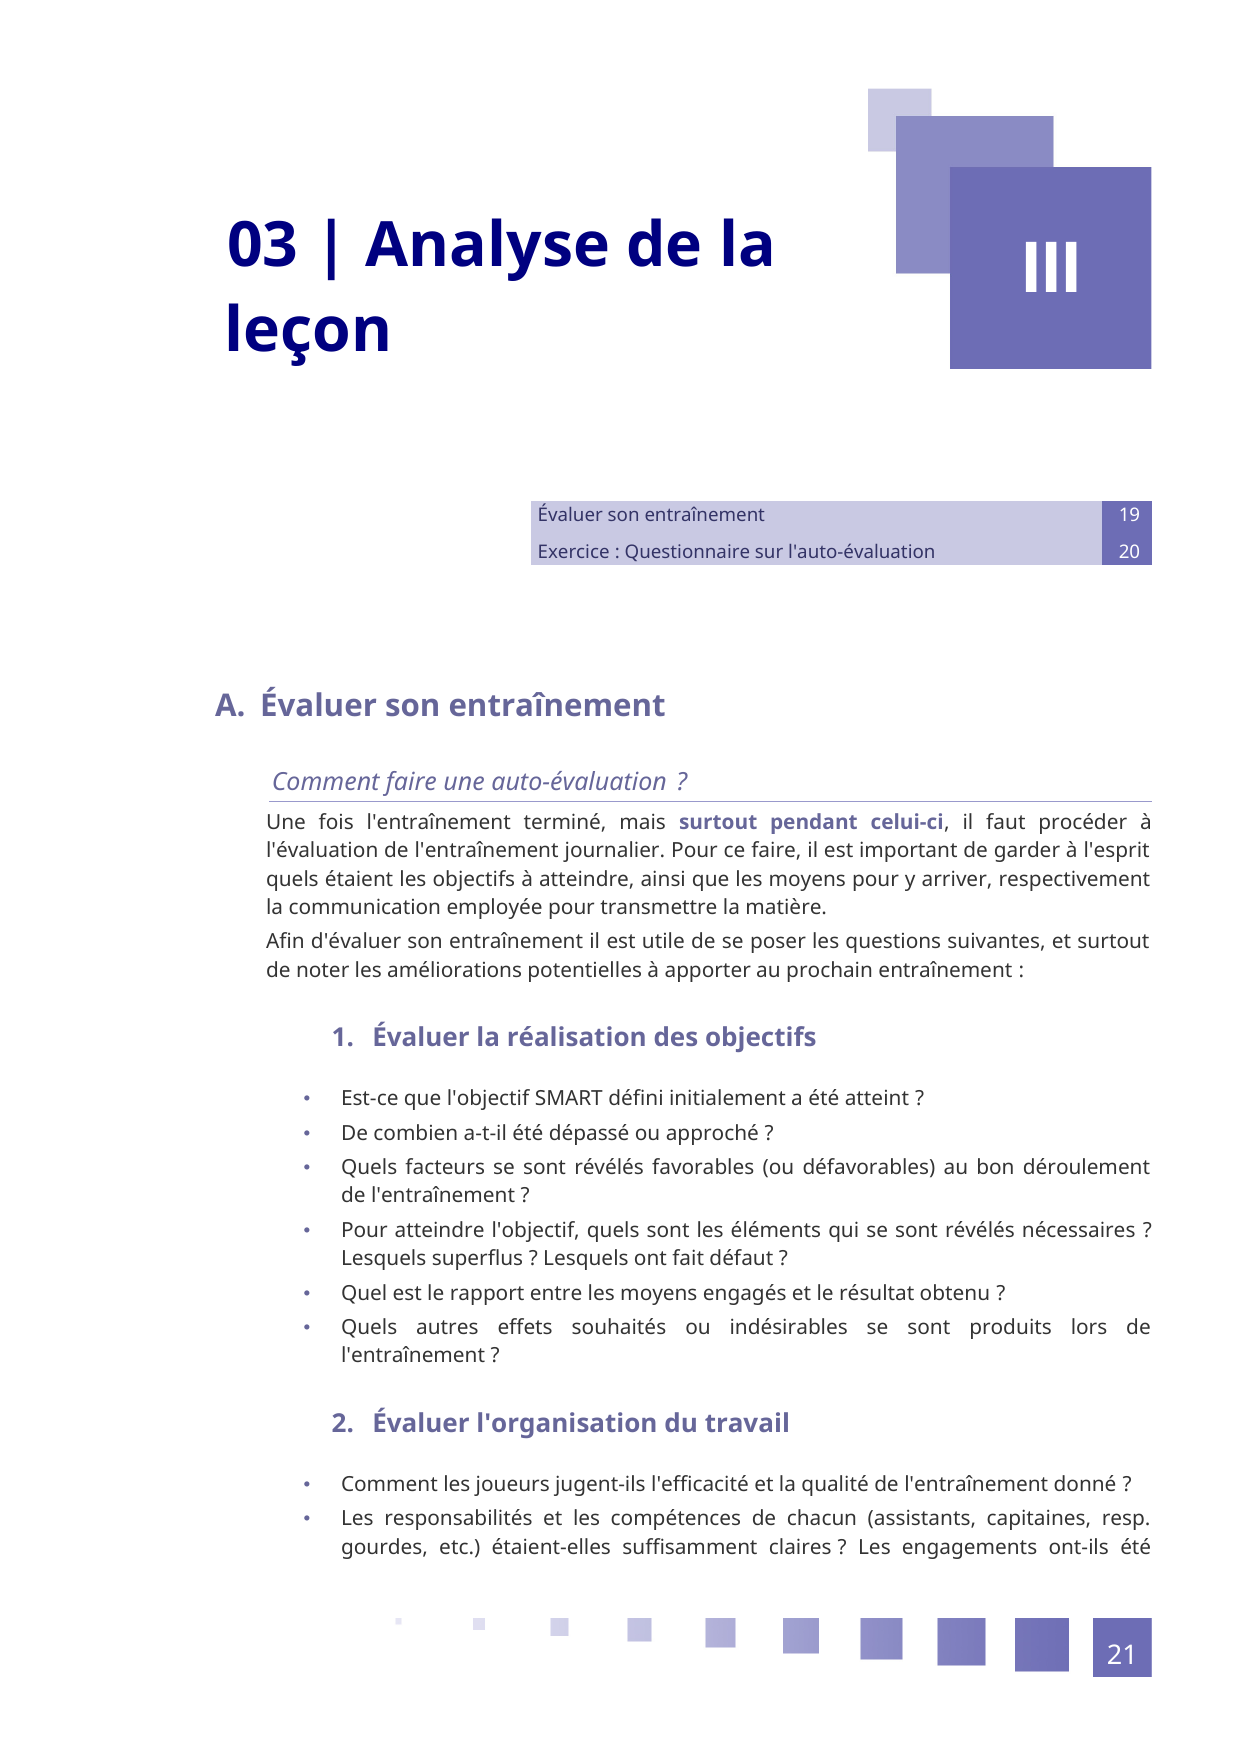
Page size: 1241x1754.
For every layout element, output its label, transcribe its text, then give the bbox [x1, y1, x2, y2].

list Comment les joueurs jugent-ils l'efficacité et la qualité de l'entraînement donné ? [303, 1469, 1152, 1497]
list Pour atteindre l'objectif, quels sont les éléments qui se sont révélés nécessaires ? Lesquels superflus ? Lesquels ont fait défaut ? [303, 1215, 1152, 1272]
list Quels autres effets souhaités ou indésirables se sont produits lors de l'entraînement ? [303, 1312, 1152, 1369]
title Évaluer l'organisation du travail [325, 1404, 1152, 1440]
picture [351, 1618, 1152, 1678]
title Comment faire une auto-évaluation ? [269, 761, 1152, 801]
picture [351, 802, 1152, 807]
title Évaluer son entraînement 19 [537, 501, 1140, 527]
text Une fois l'entraînement terminé, mais surtout pendant celui-ci, il faut procéder à l'évaluation de l'entraînement journalier. Pour ce faire, il est important de garder à l'esprit quels étaient les objectifs à atteindre, ainsi que les moyens pour y arriver, respectivement la communication employée pour transmettre la matière. [266, 807, 1152, 921]
list Les responsabilités et les compétences de chacun (assistants, capitaines, resp. gourdes, etc.) étaient-elles suffisamment claires ? Les engagements ont-ils été [303, 1503, 1152, 1560]
text III [951, 227, 1152, 308]
title Évaluer son entraînement [207, 683, 1152, 726]
list Est-ce que l'objectif SMART défini initialement a été atteint ? [303, 1083, 1152, 1112]
list Quel est le rapport entre les moyens engagés et le résultat obtenu ? [303, 1278, 1152, 1306]
list De combien a-t-il été dépassé ou approché ? [303, 1118, 1152, 1146]
text Afin d'évaluer son entraînement il est utile de se poser les questions suivantes, et surtout de noter les améliorations potentielles à apporter au prochain entraînement : [266, 927, 1152, 983]
title III - 03 | Analyse de la leçon [224, 199, 868, 369]
list Quels facteurs se sont révélés favorables (ou défavorables) au bon déroulement de l'entraînement ? [303, 1152, 1152, 1209]
title Exercice : Questionnaire sur l'auto-évaluation 20 [537, 539, 1140, 564]
title Évaluer la réalisation des objectifs [325, 1019, 1152, 1054]
picture [351, 726, 1152, 761]
picture [351, 88, 1152, 683]
